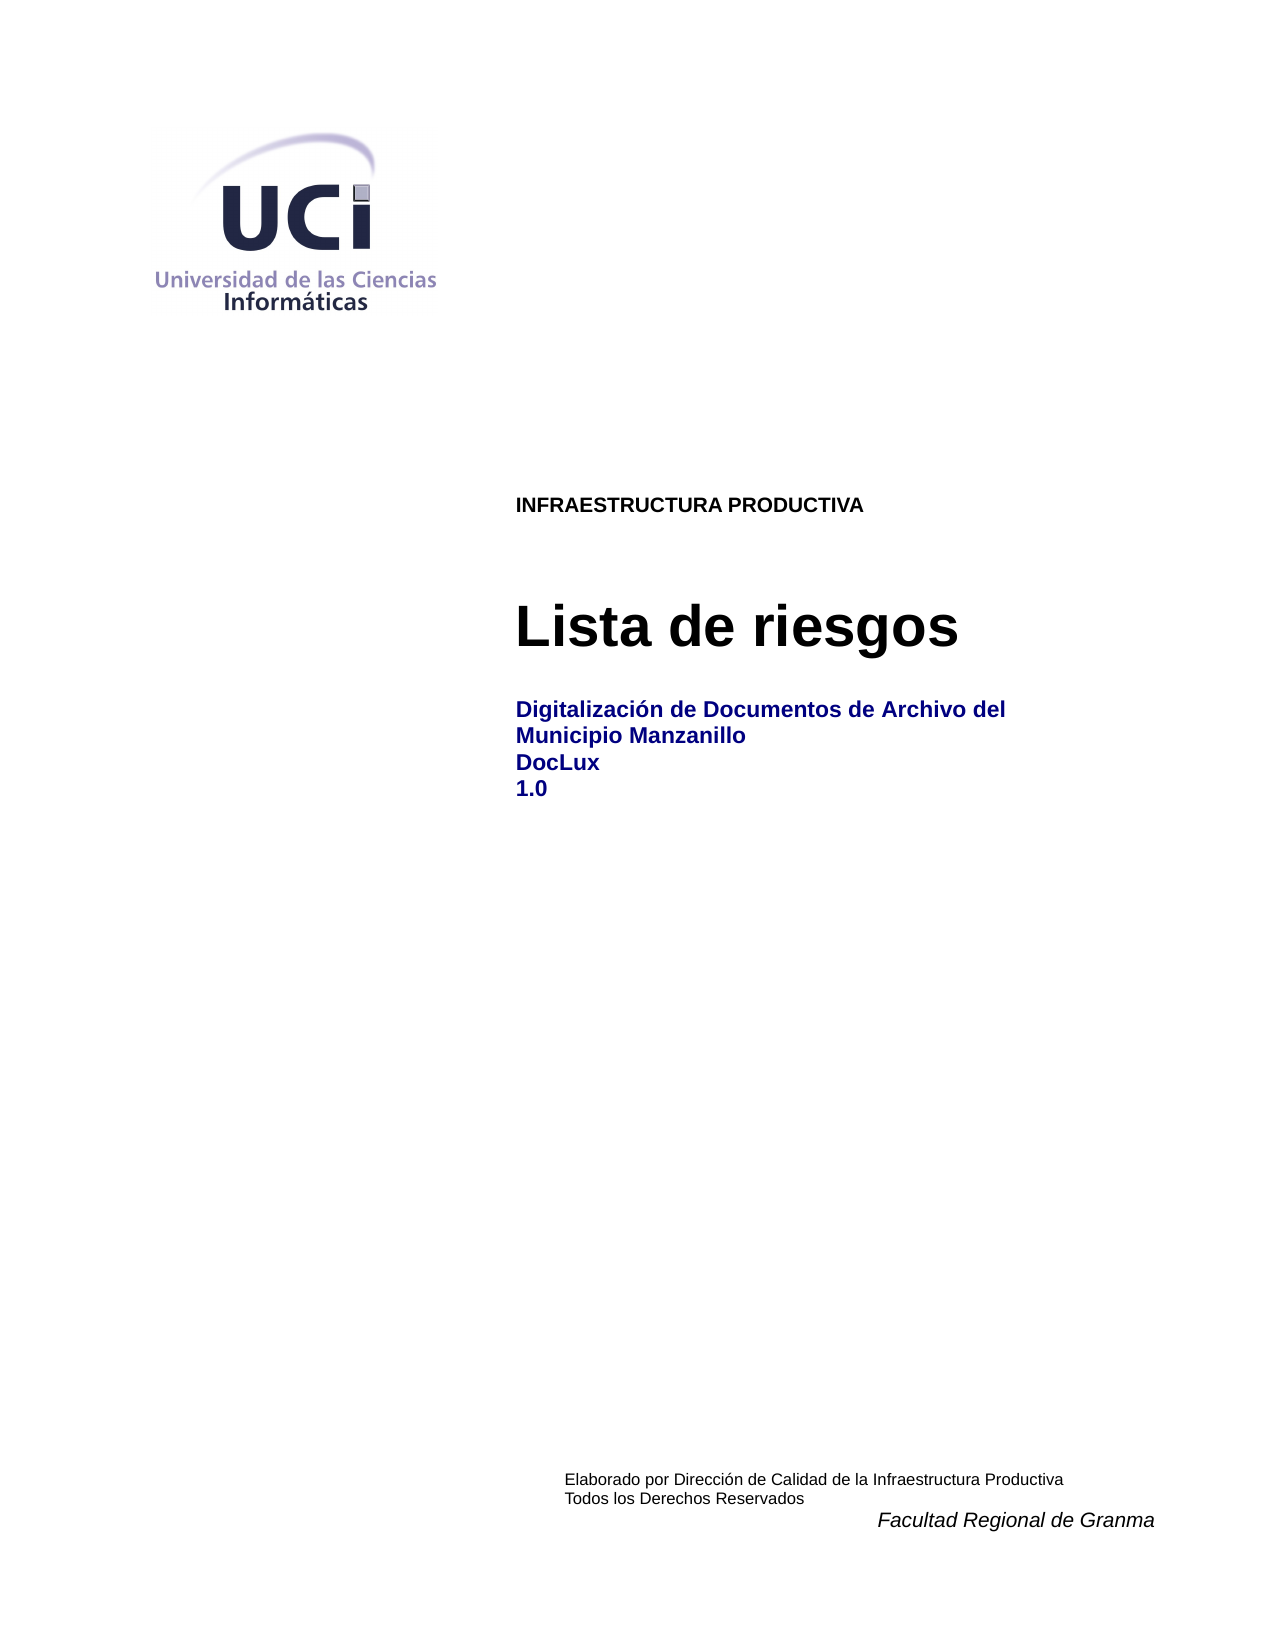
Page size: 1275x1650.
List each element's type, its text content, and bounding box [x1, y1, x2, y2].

picture [151, 127, 438, 316]
table_cell [118, 554, 504, 903]
table_cell INFRAESTRUCTURA PRODUCTIVA [504, 455, 1041, 554]
table_header [504, 118, 1041, 455]
table_cell Lista de riesgos Digitalización de Documentos de Archivo del Municipio Manzanillo DocLux 1.0 [504, 554, 1041, 903]
table_header [118, 118, 504, 455]
table_cell [118, 455, 504, 554]
